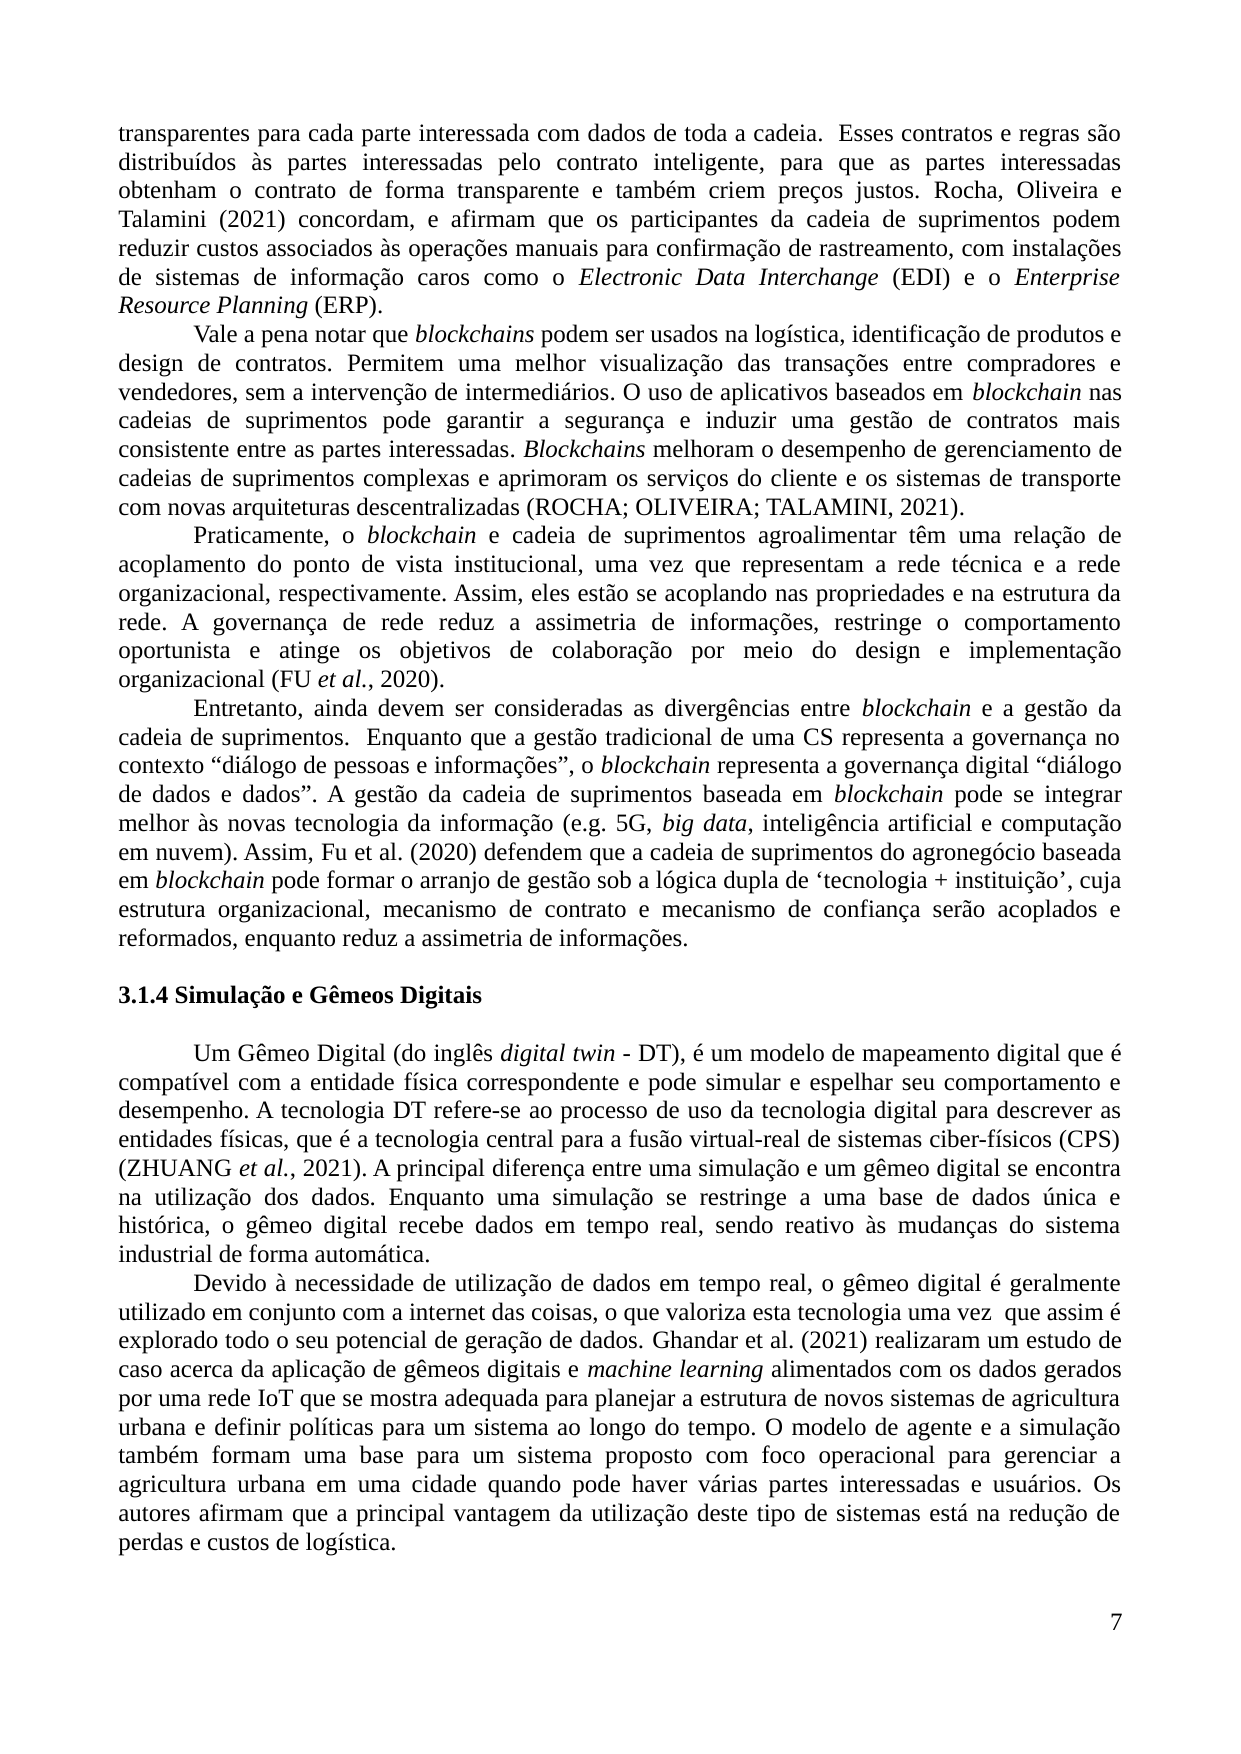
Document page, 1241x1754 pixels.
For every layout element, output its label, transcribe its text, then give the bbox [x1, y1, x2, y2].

text Um Gêmeo Digital (do inglês digital twin - DT), é um modelo de mapeamento digital que é compatível com a entidade física correspondente e pode simular e espelhar seu comportamento e desempenho. A tecnologia DT refere-se ao processo de uso da tecnologia digital para descrever as entidades físicas, que é a tecnologia central para a fusão virtual-real de sistemas ciber-físicos (CPS) (ZHUANG et al., 2021)⁠. A principal diferença entre uma simulação e um gêmeo digital se encontra na utilização dos dados. Enquanto uma simulação se restringe a uma base de dados única e histórica, o gêmeo digital recebe dados em tempo real, sendo reativo às mudanças do sistema industrial de forma automática. [118, 1038, 1122, 1268]
text Entretanto, ainda devem ser consideradas as divergências entre blockchain e a gestão da cadeia de suprimentos. Enquanto que a gestão tradicional de uma CS representa a governança no contexto “diálogo de pessoas e informações”, o blockchain representa a governança digital “diálogo de dados e dados”. A gestão da cadeia de suprimentos baseada em blockchain pode se integrar melhor às novas tecnologia da informação (e.g. 5G, big data, inteligência artificial e computação em nuvem). Assim, Fu et al. (2020)⁠ defendem que a cadeia de suprimentos do agronegócio baseada em blockchain pode formar o arranjo de gestão sob a lógica dupla de ‘tecnologia + instituição’, cuja estrutura organizacional, mecanismo de contrato e mecanismo de confiança serão acoplados e reformados, enquanto reduz a assimetria de informações. [118, 693, 1122, 952]
text Praticamente, o blockchain e cadeia de suprimentos agroalimentar têm uma relação de acoplamento do ponto de vista institucional, uma vez que representam a rede técnica e a rede organizacional, respectivamente. Assim, eles estão se acoplando nas propriedades e na estrutura da rede. A governança de rede reduz a assimetria de informações, restringe o comportamento oportunista e atinge os objetivos de colaboração por meio do design e implementação organizacional (FU et al., 2020)⁠. [118, 521, 1122, 693]
text transparentes para cada parte interessada com dados de toda a cadeia. Esses contratos e regras são distribuídos às partes interessadas pelo contrato inteligente, para que as partes interessadas obtenham o contrato de forma transparente e também criem preços justos. Rocha, Oliveira e Talamini (2021)⁠ concordam, e afirmam que os participantes da cadeia de suprimentos podem reduzir custos associados às operações manuais para confirmação de rastreamento, com instalações de sistemas de informação caros como o Electronic Data Interchange (EDI) e o Enterprise Resource Planning (ERP). [118, 118, 1122, 319]
text Devido à necessidade de utilização de dados em tempo real, o gêmeo digital é geralmente utilizado em conjunto com a internet das coisas, o que valoriza esta tecnologia uma vez que assim é explorado todo o seu potencial de geração de dados. Ghandar et al. (2021)⁠ realizaram um estudo de caso acerca da aplicação de gêmeos digitais e machine learning alimentados com os dados gerados por uma rede IoT que se mostra adequada para planejar a estrutura de novos sistemas de agricultura urbana e definir políticas para um sistema ao longo do tempo. O modelo de agente e a simulação também formam uma base para um sistema proposto com foco operacional para gerenciar a agricultura urbana em uma cidade quando pode haver várias partes interessadas e usuários. Os autores afirmam que a principal vantagem da utilização deste tipo de sistemas está na redução de perdas e custos de logística. [118, 1268, 1122, 1556]
text Vale a pena notar que blockchains podem ser usados na logística, identificação de produtos e design de contratos. Permitem uma melhor visualização das transações entre compradores e vendedores, sem a intervenção de intermediários. O uso de aplicativos baseados em blockchain nas cadeias de suprimentos pode garantir a segurança e induzir uma gestão de contratos mais consistente entre as partes interessadas. Blockchains melhoram o desempenho de gerenciamento de cadeias de suprimentos complexas e aprimoram os serviços do cliente e os sistemas de transporte com novas arquiteturas descentralizadas (ROCHA; OLIVEIRA; TALAMINI, 2021)⁠. [118, 319, 1122, 521]
text 3.1.4 Simulação e Gêmeos Digitais [118, 981, 1122, 1009]
